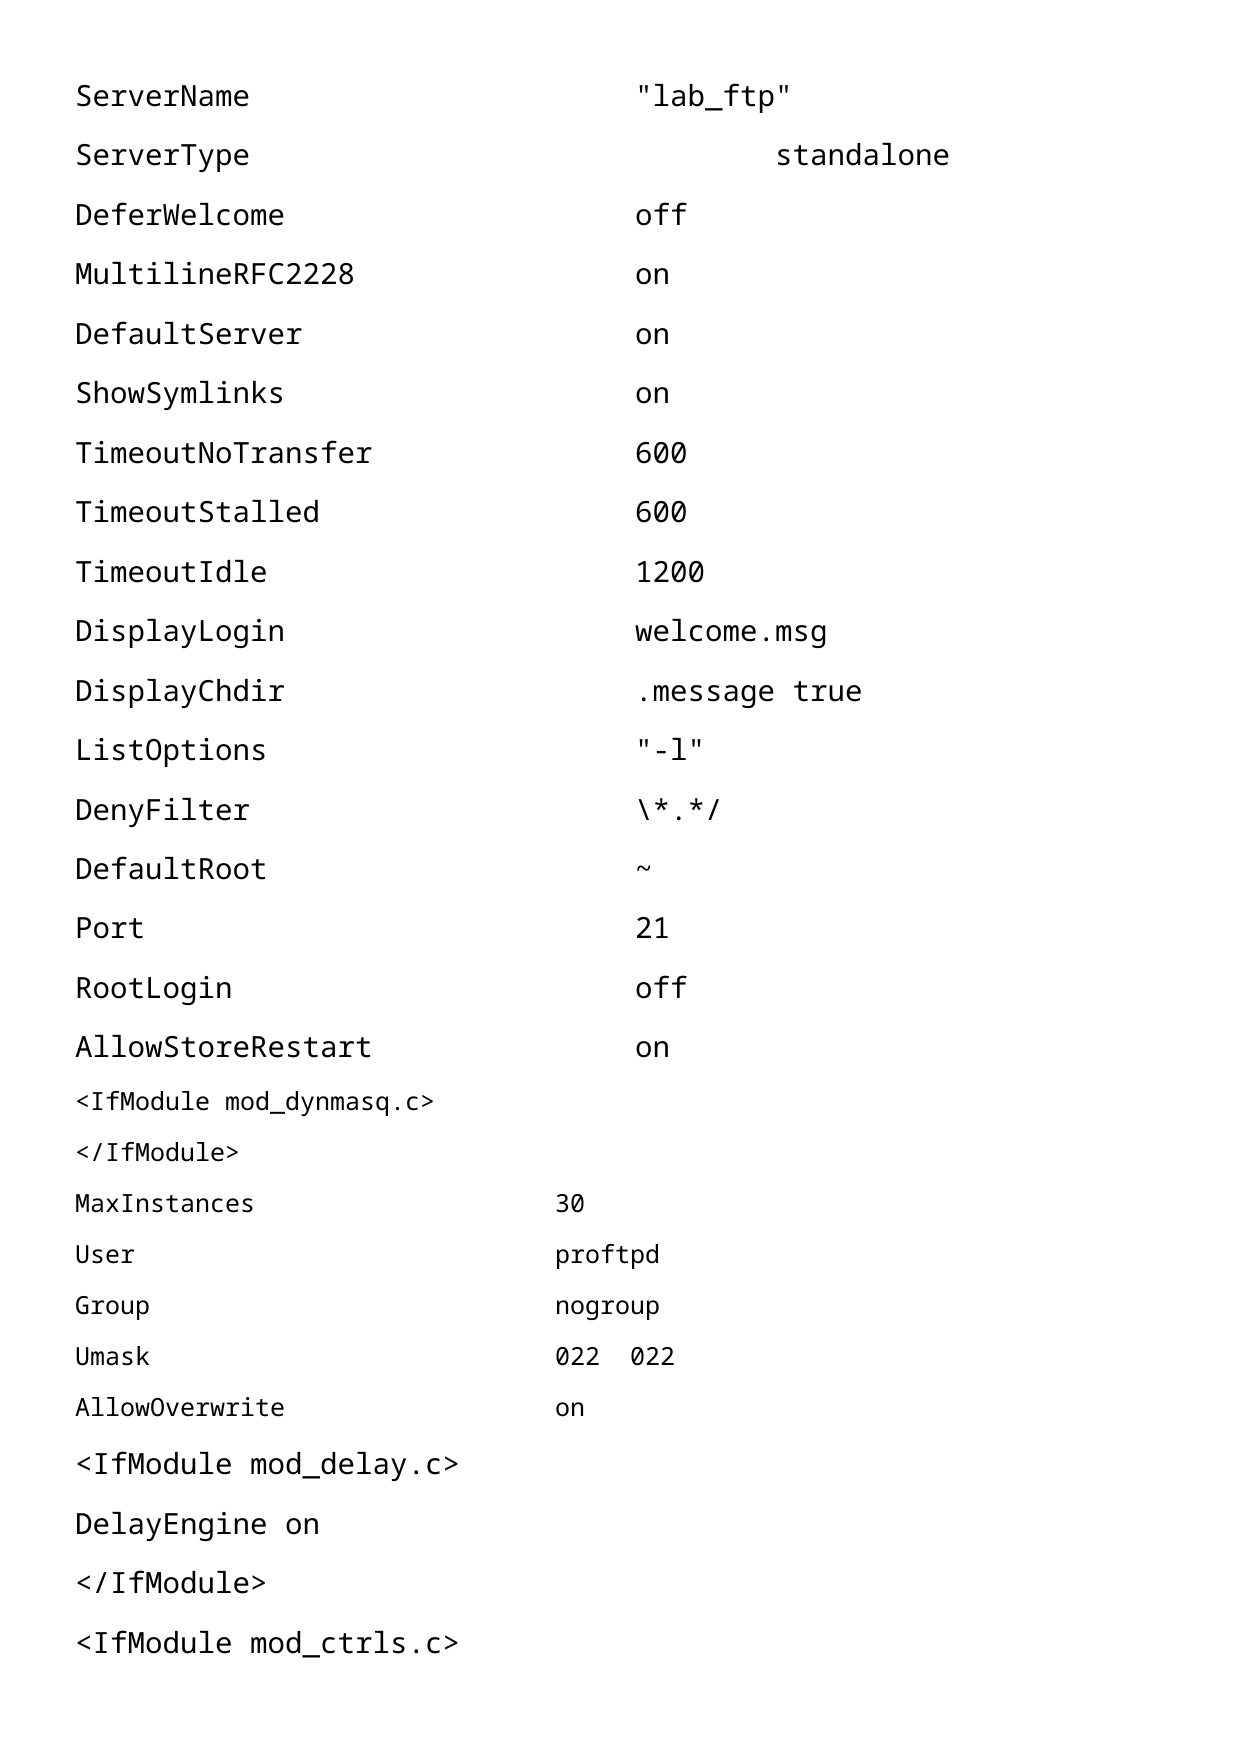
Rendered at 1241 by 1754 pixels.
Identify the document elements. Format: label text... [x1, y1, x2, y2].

text ServerName "lab_ftp" ServerType standalone DeferWelcome off MultilineRFC2228 on DefaultServer on ShowSymlinks on TimeoutNoTransfer 600 TimeoutStalled 600 TimeoutIdle 1200 DisplayLogin welcome.msg DisplayChdir .message true ListOptions "-l" DenyFilter \*.*/ DefaultRoot ~ Port 21 RootLogin off AllowStoreRestart on <IfModule mod_dynmasq.c> </IfModule> MaxInstances 30 User proftpd Group nogroup Umask 022 022 AllowOverwrite on <IfModule mod_delay.c> DelayEngine on </IfModule> <IfModule mod_ctrls.c> [75, 75, 1165, 1662]
